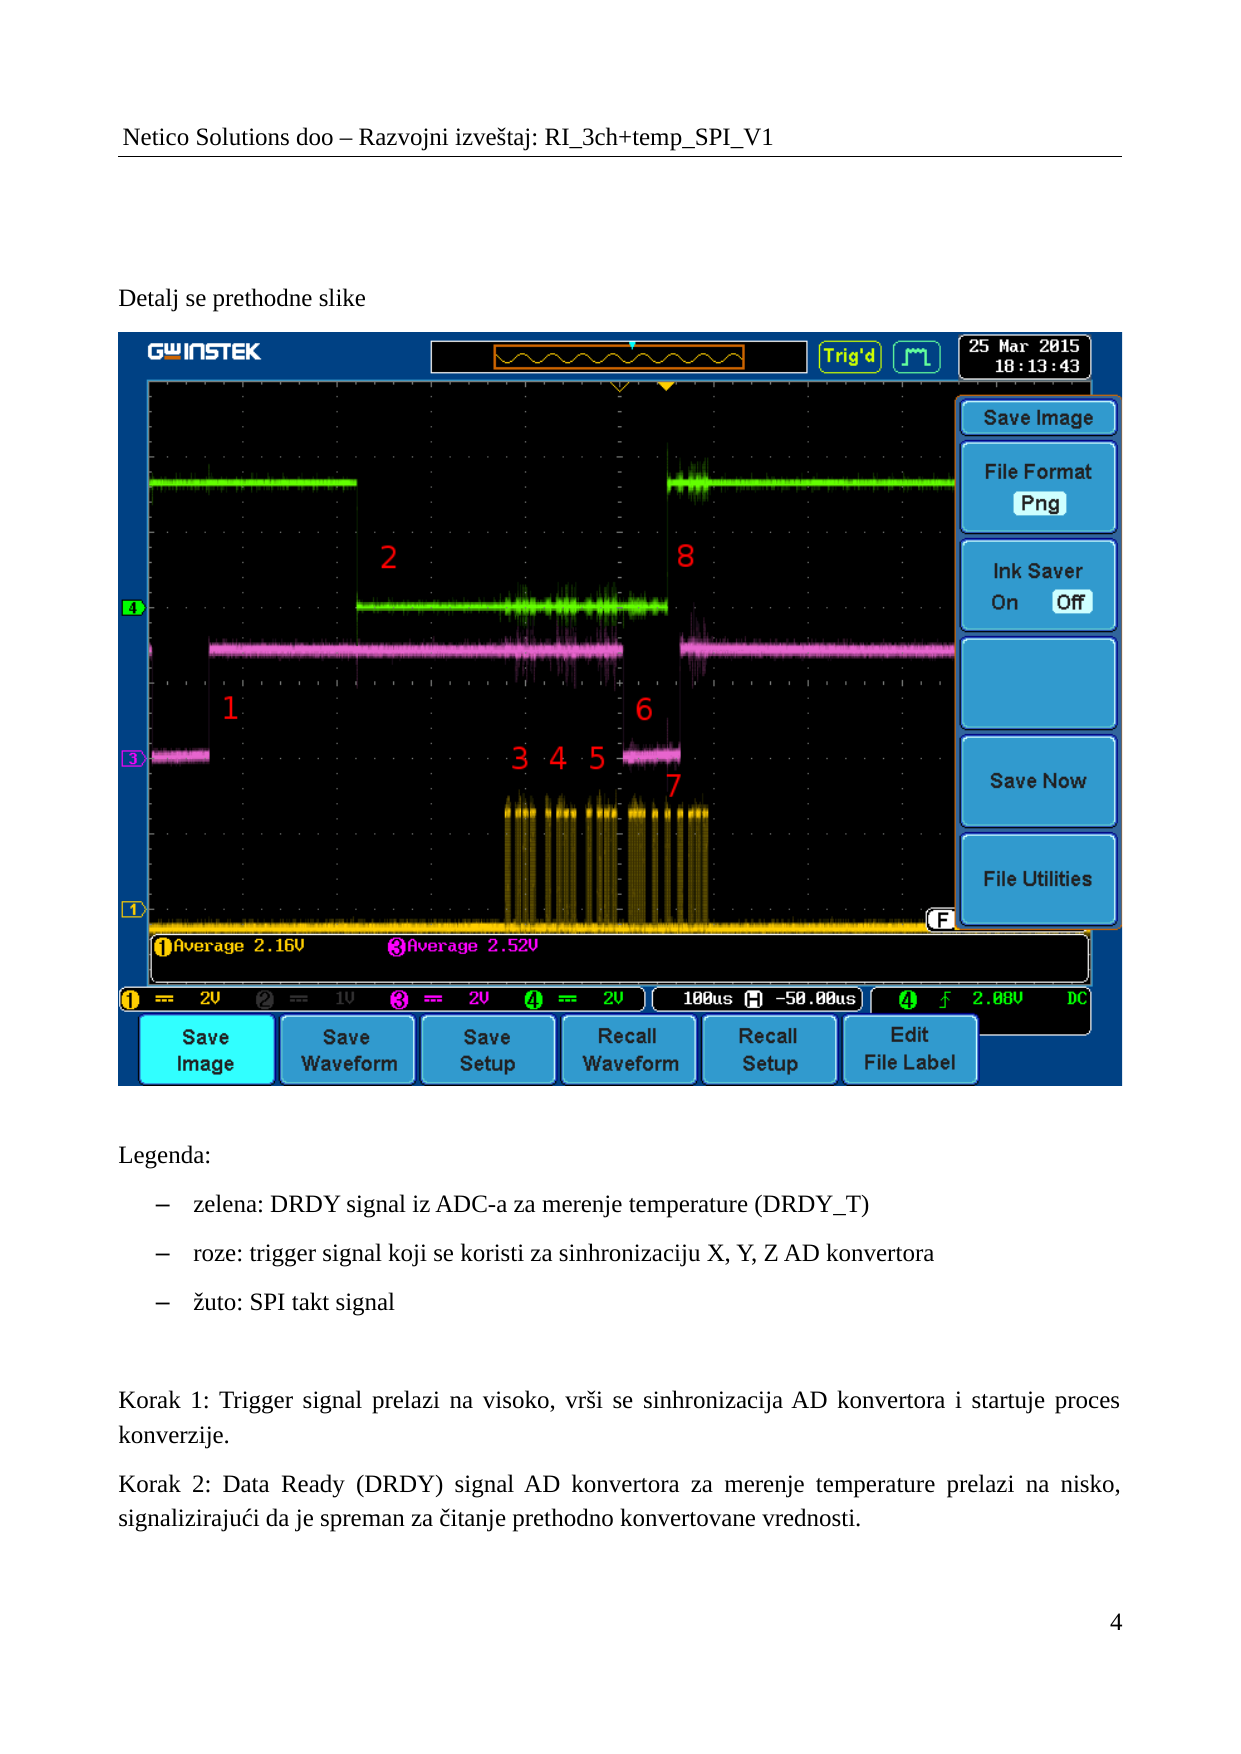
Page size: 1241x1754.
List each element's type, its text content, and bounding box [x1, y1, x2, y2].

picture [118, 332, 1123, 1086]
subtitle Korak 2: Data Ready (DRDY) signal AD konvertora za merenje temperature prelazi na nisko, signalizirajući da je spreman za čitanje prethodno konvertovane vrednosti. [118, 1469, 1122, 1532]
subtitle žuto: SPI takt signal [156, 1287, 1122, 1316]
subtitle roze: trigger signal koji se koristi za sinhronizaciju X, Y, Z AD konvertora [156, 1238, 1122, 1267]
subtitle zelena: DRDY signal iz ADC-a za merenje temperature (DRDY_T) [156, 1189, 1122, 1218]
subtitle Legenda: [118, 1140, 1122, 1169]
subtitle Detalj se prethodne slike [118, 283, 1122, 312]
subtitle Korak 1: Trigger signal prelazi na visoko, vrši se sinhronizacija AD konvertora i startuje proces konverzije. [118, 1385, 1122, 1449]
